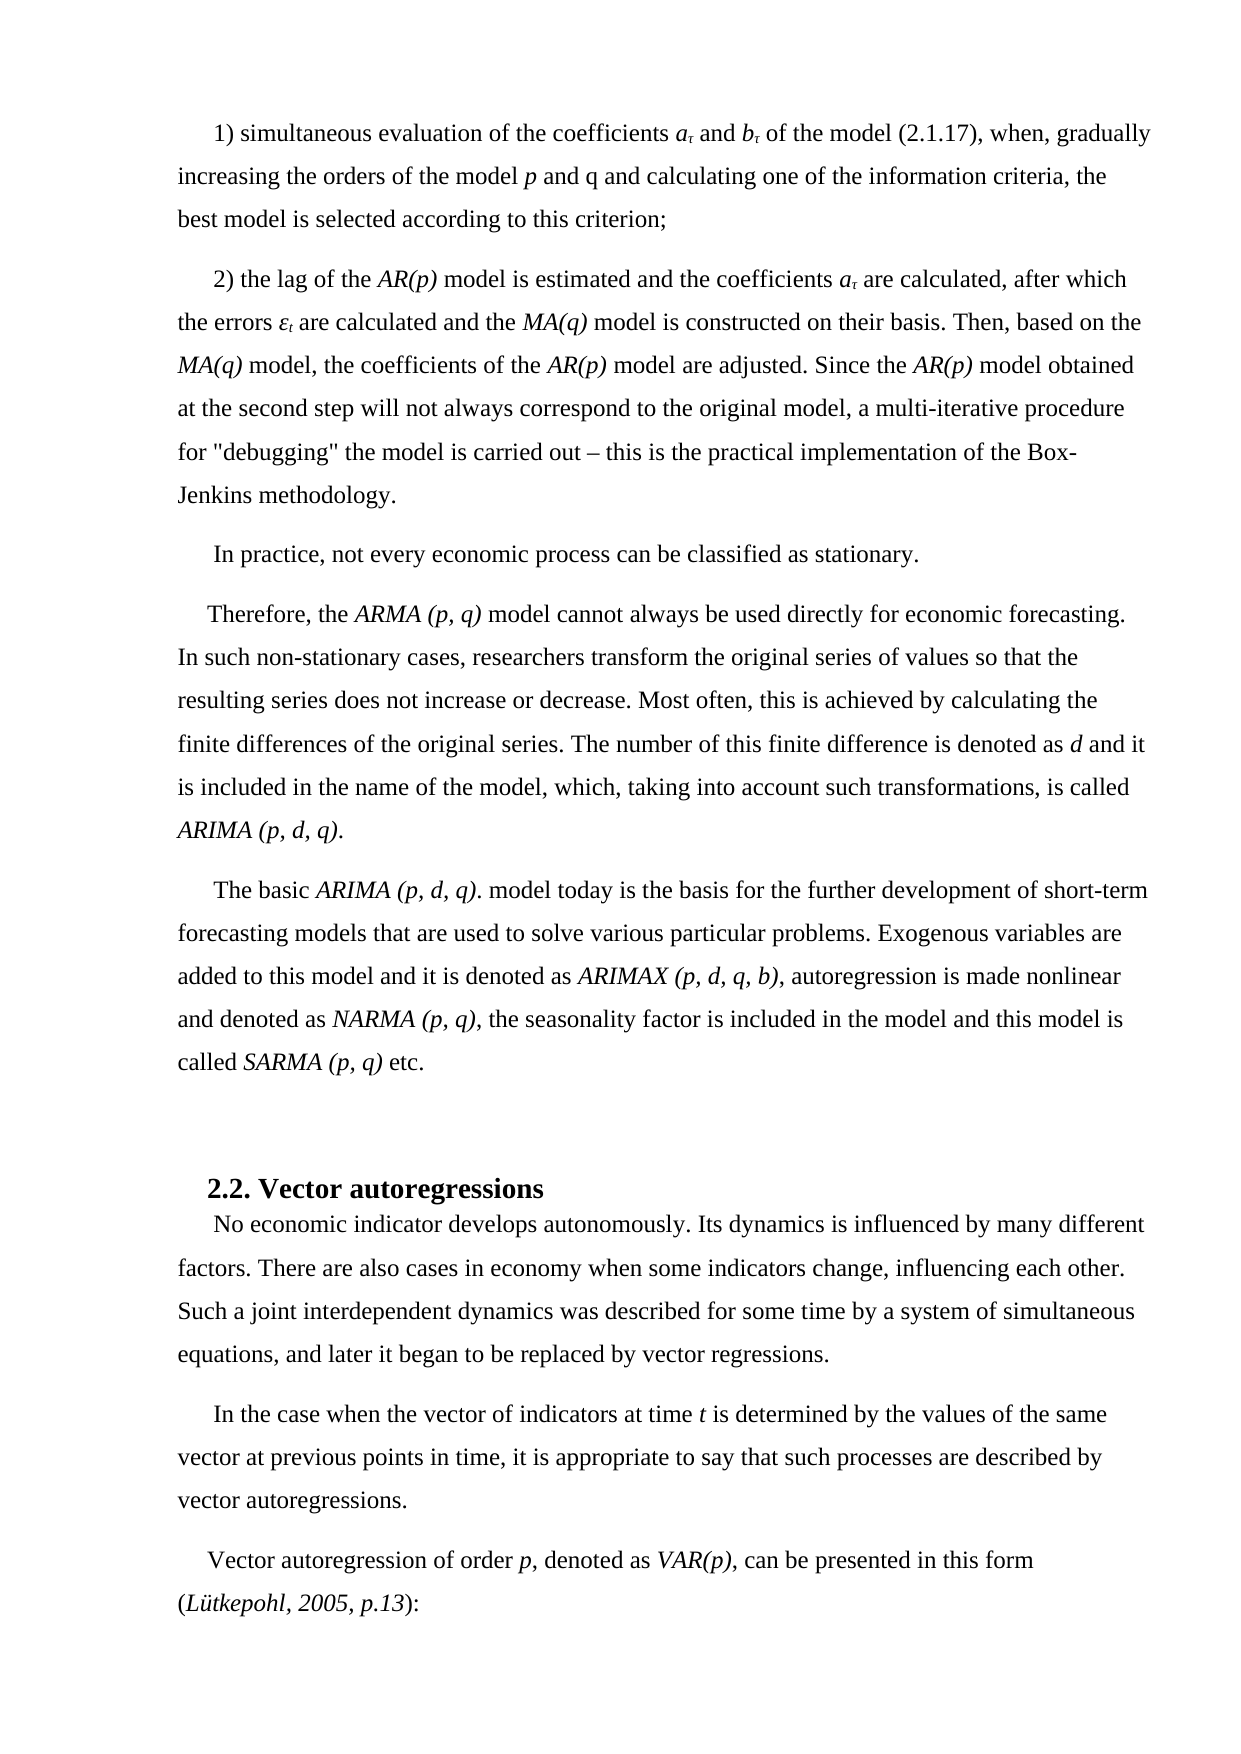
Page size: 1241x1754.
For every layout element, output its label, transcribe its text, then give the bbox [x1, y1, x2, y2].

text 1) simultaneous evaluation of the coefficients aτ and bτ of the model (2.1.17), when, gradually increasing the orders of the model p and q and calculating one of the information criteria, the best model is selected according to this criterion; [177, 118, 1152, 233]
text Therefore, the ARMA (p, q) model cannot always be used directly for economic forecasting. In such non-stationary cases, researchers transform the original series of values so that the resulting series does not increase or decrease. Most often, this is achieved by calculating the finite differences of the original series. The number of this finite difference is denoted as d and it is included in the name of the model, which, taking into account such transformations, is called ARIMA (p, d, q). [177, 599, 1152, 844]
text The basic ARIMA (p, d, q). model today is the basis for the further development of short-term forecasting models that are used to solve various particular problems. Exogenous variables are added to this model and it is denoted as ARIMAX (p, d, q, b), autoregression is made nonlinear and denoted as NARMA (p, q), the seasonality factor is included in the model and this model is called SARMA (p, q) etc. [177, 875, 1152, 1076]
subtitle 2.2. Vector autoregressions [177, 1171, 1152, 1204]
text In the case when the vector of indicators at time t is determined by the values of the same vector at previous points in time, it is appropriate to say that such processes are described by vector autoregressions. [177, 1399, 1152, 1514]
text No economic indicator develops autonomously. Its dynamics is influenced by many different factors. There are also cases in economy when some indicators change, influencing each other. Such a joint interdependent dynamics was described for some time by a system of simultaneous equations, and later it began to be replaced by vector regressions. [177, 1209, 1152, 1368]
text 2) the lag of the AR(p) model is estimated and the coefficients aτ are calculated, after which the errors εt are calculated and the MA(q) model is constructed on their basis. Then, based on the MA(q) model, the coefficients of the AR(p) model are adjusted. Since the AR(p) model obtained at the second step will not always correspond to the original model, a multi-iterative procedure for "debugging" the model is carried out – this is the practical implementation of the Box-Jenkins methodology. [177, 264, 1152, 508]
text Vector autoregression of order p, denoted as VAR(p), can be presented in this form (Lütkepohl, 2005, p.13): [177, 1545, 1152, 1617]
text In practice, not every economic process can be classified as stationary. [177, 539, 1152, 568]
